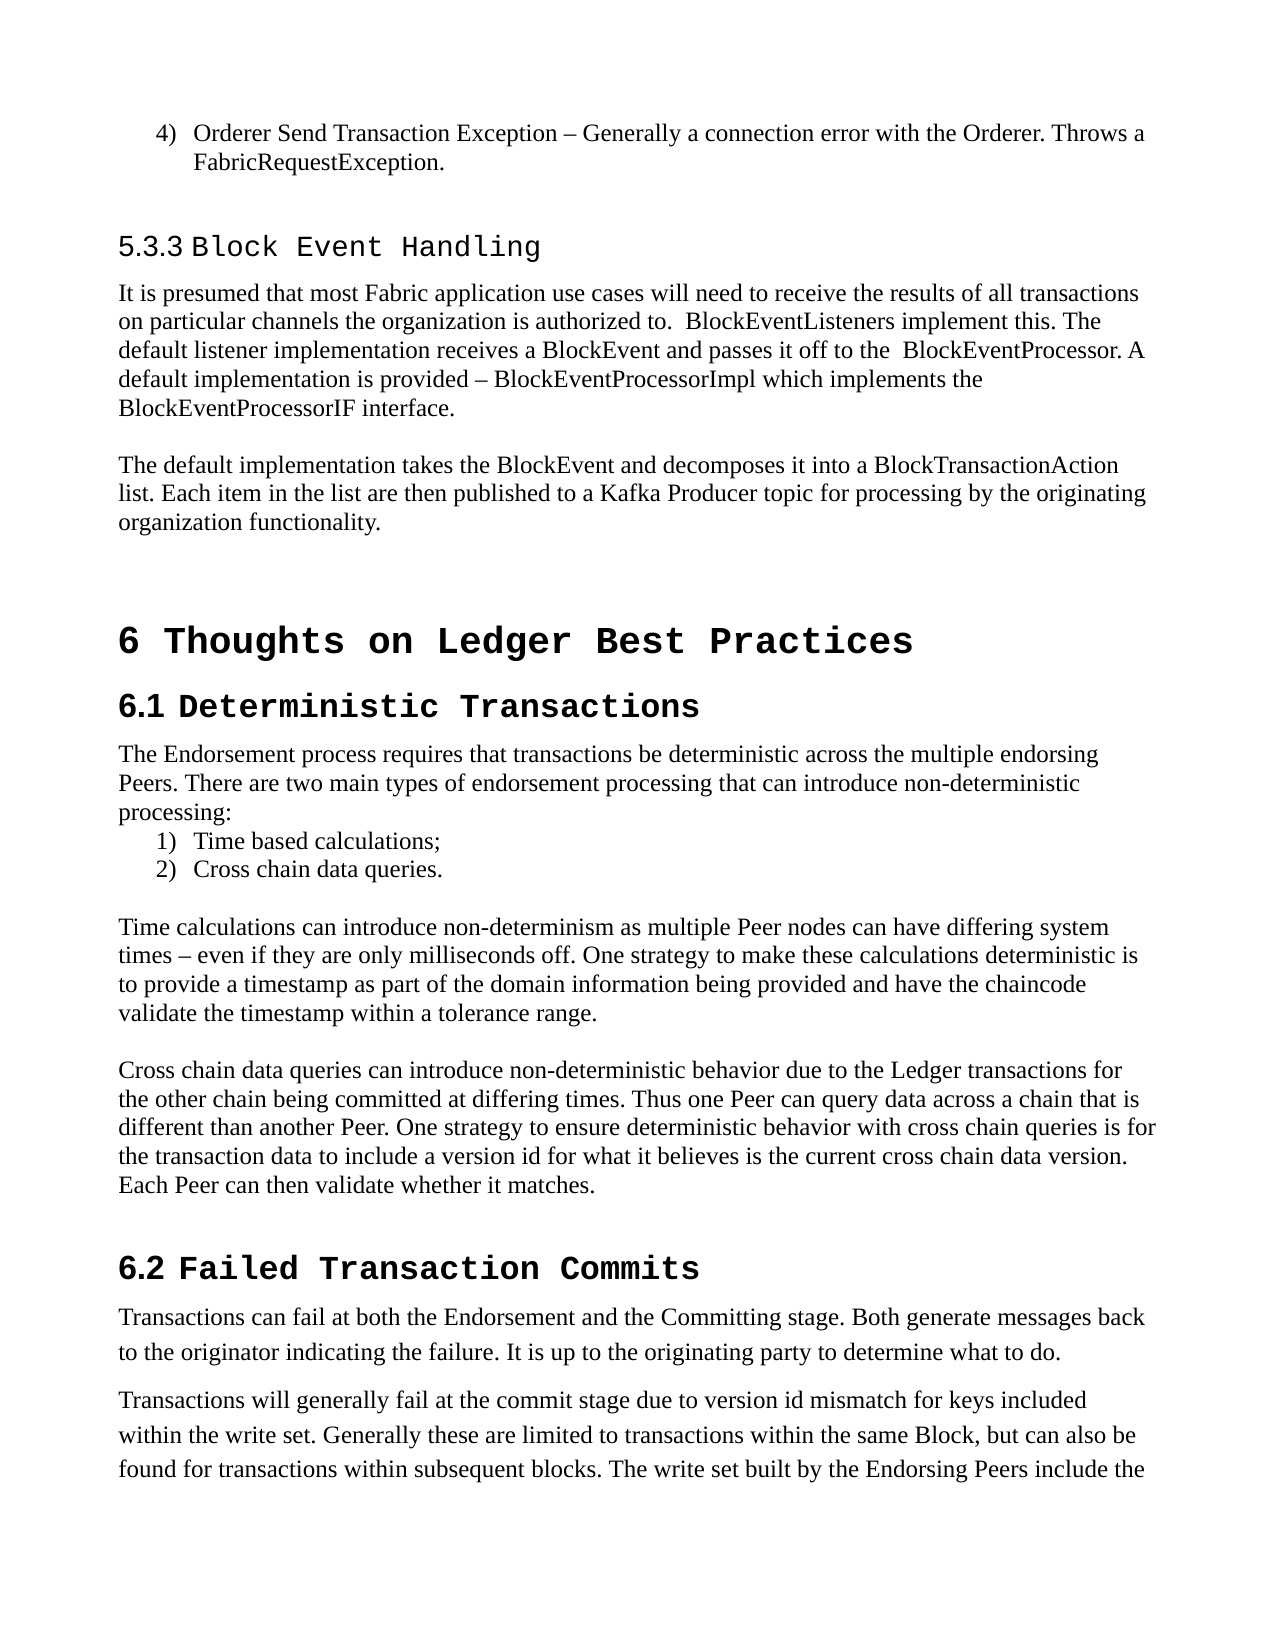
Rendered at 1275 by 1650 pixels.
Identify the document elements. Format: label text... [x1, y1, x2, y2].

text The Endorsement process requires that transactions be deterministic across the multiple endorsing Peers. There are two main types of endorsement processing that can introduce non-deterministic processing: [118, 739, 1157, 826]
subtitle Failed Transaction Commits [118, 1248, 1157, 1289]
list Time based calculations; [156, 826, 1157, 854]
text Transactions can fail at both the Endorsement and the Committing stage. Both generate messages back to the originator indicating the failure. It is up to the originating party to determine what to do. [118, 1302, 1157, 1365]
text It is presumed that most Fabric application use cases will need to receive the results of all transactions on particular channels the organization is authorized to. BlockEventListeners implement this. The default listener implementation receives a BlockEvent and passes it off to the BlockEventProcessor. A default implementation is provided – BlockEventProcessorImpl which implements the BlockEventProcessorIF interface. [118, 278, 1157, 421]
text Cross chain data queries can introduce non-deterministic behavior due to the Ledger transactions for the other chain being committed at differing times. Thus one Peer can query data across a chain that is different than another Peer. One strategy to ensure deterministic behavior with cross chain queries is for the transaction data to include a version id for what it believes is the current cross chain data version. Each Peer can then validate whether it matches. [118, 1055, 1157, 1199]
text The default implementation takes the BlockEvent and decomposes it into a BlockTransactionAction list. Each item in the list are then published to a Kafka Producer topic for processing by the originating organization functionality. [118, 450, 1157, 536]
subtitle Thoughts on Ledger Best Practices [118, 618, 1157, 664]
list Cross chain data queries. [156, 854, 1157, 883]
text Transactions will generally fail at the commit stage due to version id mismatch for keys included within the write set. Generally these are limited to transactions within the same Block, but can also be found for transactions within subsequent blocks. The write set built by the Endorsing Peers include the [118, 1386, 1157, 1483]
list Orderer Send Transaction Exception – Generally a connection error with the Orderer. Throws a FabricRequestException. [156, 118, 1157, 176]
subtitle Block Event Handling [118, 229, 1157, 265]
text Time calculations can introduce non-determinism as multiple Peer nodes can have differing system times – even if they are only milliseconds off. One strategy to make these calculations deterministic is to provide a timestamp as part of the domain information being provided and have the chaincode validate the timestamp within a tolerance range. [118, 912, 1157, 1027]
subtitle Deterministic Transactions [118, 685, 1157, 727]
